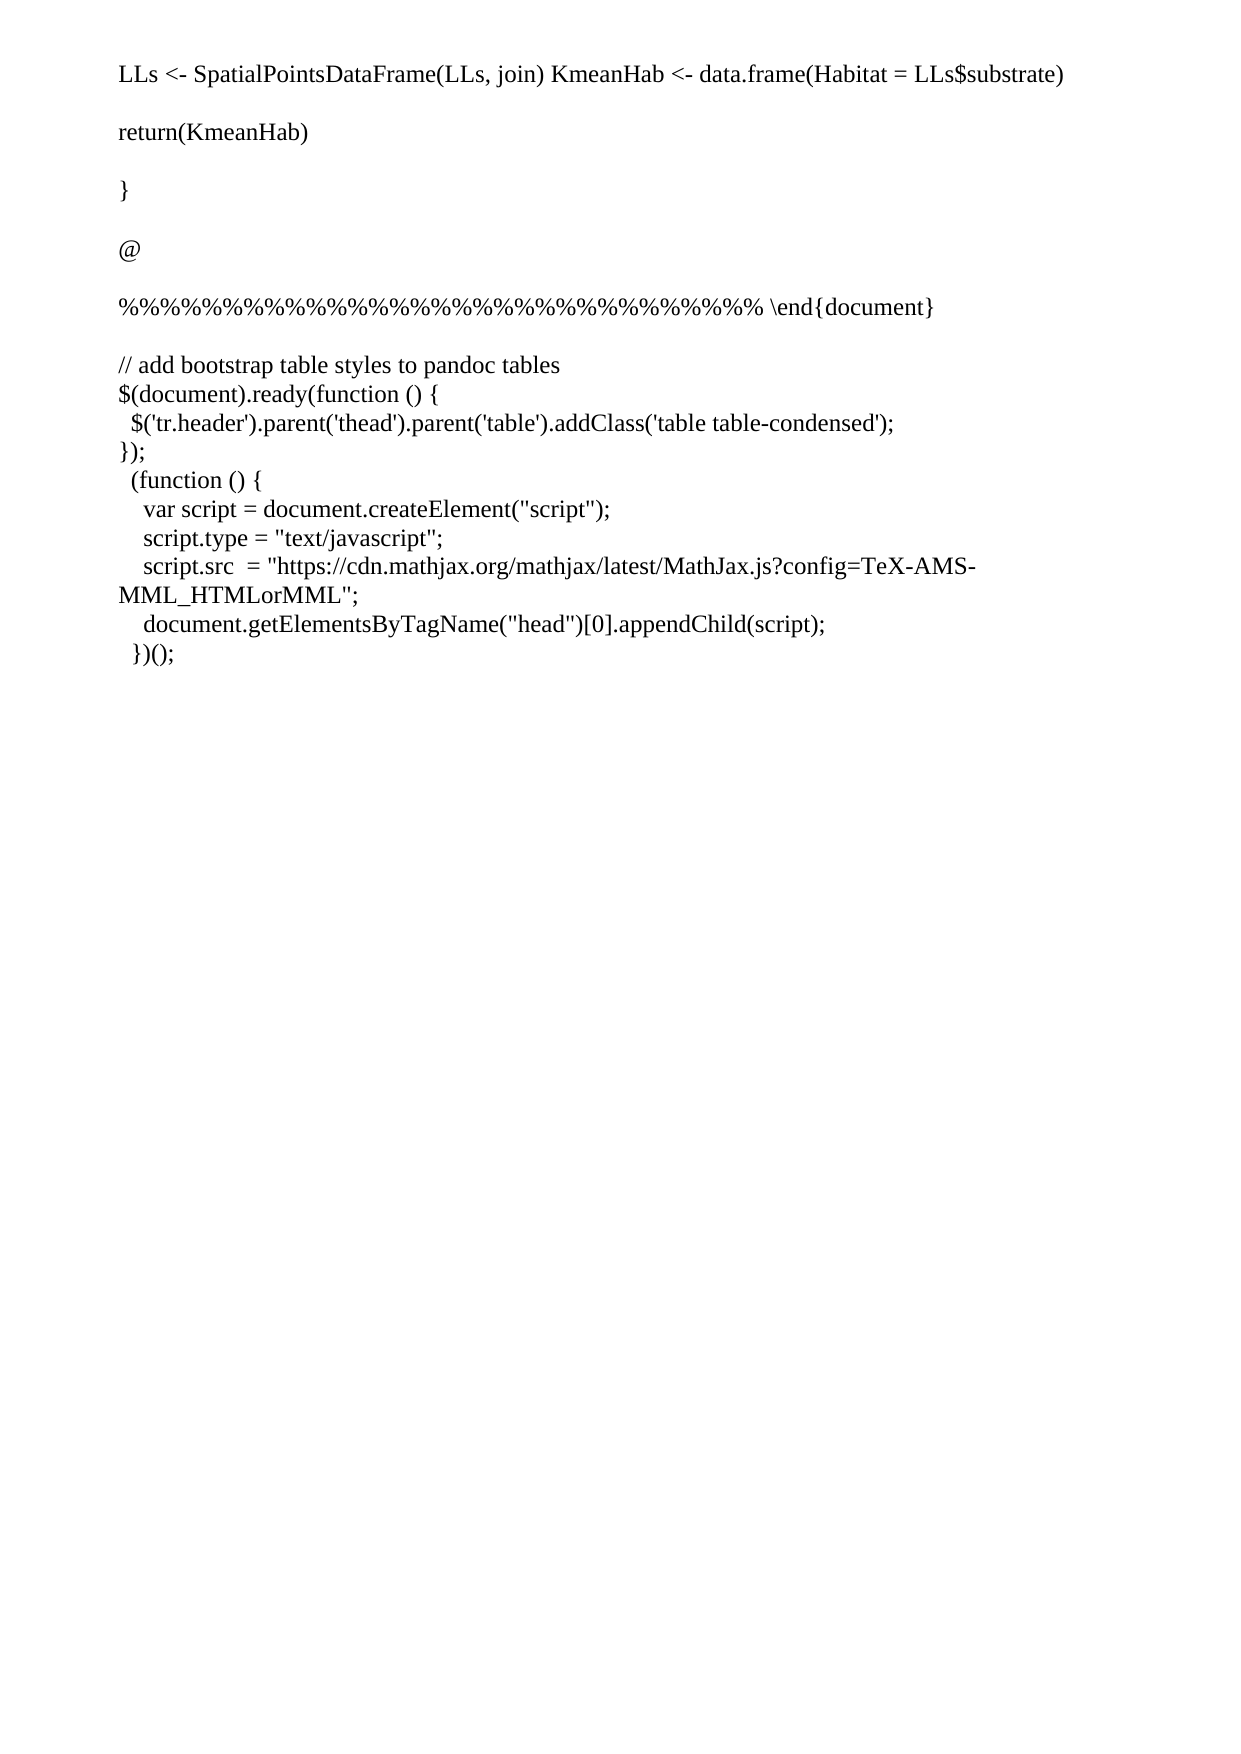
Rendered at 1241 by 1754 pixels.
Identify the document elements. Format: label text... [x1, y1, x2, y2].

text return(KmeanHab) [118, 117, 1181, 146]
text @ [118, 234, 1181, 262]
text %%%%%%%%%%%%%%%%%%%%%%%%%%%%%%% \end{document} [118, 292, 1181, 321]
text } [118, 176, 1181, 204]
text LLs <- SpatialPointsDataFrame(LLs, join) KmeanHab <- data.frame(Habitat = LLs$substrate) [118, 59, 1181, 88]
text // add bootstrap table styles to pandoc tables $(document).ready(function () { $('tr.header').parent('thead').parent('table').addClass('table table-condensed'); }); (function () { var script = document.createElement("script"); script.type = "text/javascript"; script.src = "https://cdn.mathjax.org/mathjax/latest/MathJax.js?config=TeX-AMS-MML_HTMLorMML"; document.getElementsByTagName("head")[0].appendChild(script); })(); [118, 350, 1181, 666]
